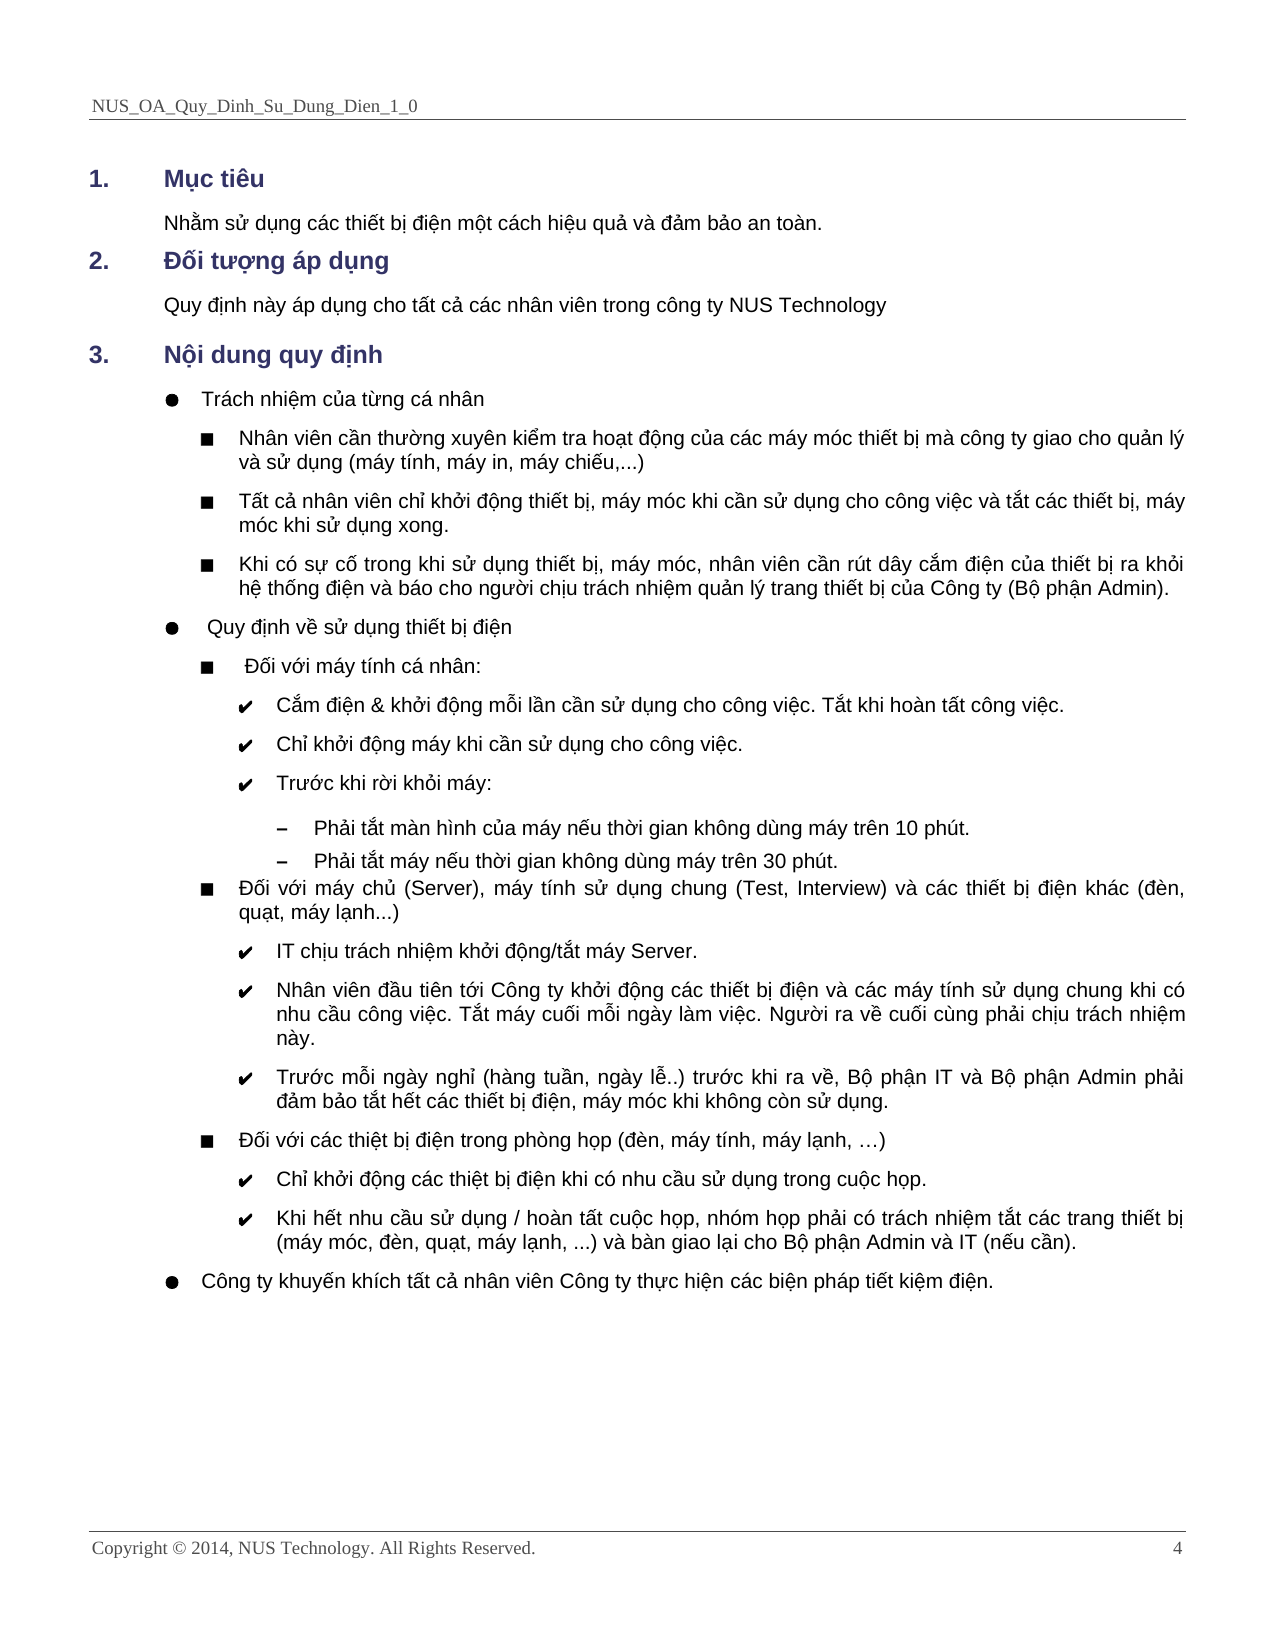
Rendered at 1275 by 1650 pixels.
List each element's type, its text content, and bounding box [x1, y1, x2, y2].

list Chỉ khởi động các thiệt bị điện khi có nhu cầu sử dụng trong cuộc họp. [238, 1167, 1186, 1191]
text Nhằm sử dụng các thiết bị điện một cách hiệu quả và đảm bảo an toàn. [163, 210, 1186, 234]
list Phải tắt màn hình của máy nếu thời gian không dùng máy trên 10 phút. [276, 807, 1186, 840]
list Phải tắt máy nếu thời gian không dùng máy trên 30 phút. [276, 840, 1186, 873]
list Khi hết nhu cầu sử dụng / hoàn tất cuộc họp, nhóm họp phải có trách nhiệm tắt các trang thiết bị (máy móc, đèn, quạt, máy lạnh, ...) và bàn giao lại cho Bộ phận Admin và IT (nếu cần). [238, 1206, 1186, 1254]
list Công ty khuyến khích tất cả nhân viên Công ty thực hiện các biện pháp tiết kiệm điện. [163, 1269, 1186, 1293]
subtitle Nội dung quy định [88, 340, 1186, 369]
list Trách nhiệm của từng cá nhân [163, 387, 1186, 411]
list Khi có sự cố trong khi sử dụng thiết bị, máy móc, nhân viên cần rút dây cắm điện của thiết bị ra khỏi hệ thống điện và báo cho người chịu trách nhiệm quản lý trang thiết bị của Công ty (Bộ phận Admin). [201, 552, 1186, 600]
text Quy định này áp dụng cho tất cả các nhân viên trong công ty NUS Technology [163, 292, 1186, 316]
list Quy định về sử dụng thiết bị điện [163, 615, 1186, 639]
list Trước khi rời khỏi máy: [238, 771, 1186, 795]
list IT chịu trách nhiệm khởi động/tắt máy Server. [238, 939, 1186, 963]
list Tất cả nhân viên chỉ khởi động thiết bị, máy móc khi cần sử dụng cho công việc và tắt các thiết bị, máy móc khi sử dụng xong. [201, 489, 1186, 537]
list Đối với máy tính cá nhân: [201, 654, 1186, 678]
subtitle Đối tượng áp dụng [88, 246, 1186, 275]
list Nhân viên đầu tiên tới Công ty khởi động các thiết bị điện và các máy tính sử dụng chung khi có nhu cầu công việc. Tắt máy cuối mỗi ngày làm việc. Người ra về cuối cùng phải chịu trách nhiệm này. [238, 978, 1186, 1050]
list Đối với các thiệt bị điện trong phòng họp (đèn, máy tính, máy lạnh, …) [201, 1128, 1186, 1152]
list Đối với máy chủ (Server), máy tính sử dụng chung (Test, Interview) và các thiết bị điện khác (đèn, quạt, máy lạnh...) [201, 876, 1186, 924]
list Nhân viên cần thường xuyên kiểm tra hoạt động của các máy móc thiết bị mà công ty giao cho quản lý và sử dụng (máy tính, máy in, máy chiếu,...) [201, 426, 1186, 474]
list Trước mỗi ngày nghỉ (hàng tuần, ngày lễ..) trước khi ra về, Bộ phận IT và Bộ phận Admin phải đảm bảo tắt hết các thiết bị điện, máy móc khi không còn sử dụng. [238, 1065, 1186, 1113]
subtitle Mục tiêu [88, 164, 1186, 193]
list Chỉ khởi động máy khi cần sử dụng cho công việc. [238, 732, 1186, 756]
list Cắm điện & khởi động mỗi lần cần sử dụng cho công việc. Tắt khi hoàn tất công việc. [238, 693, 1186, 717]
